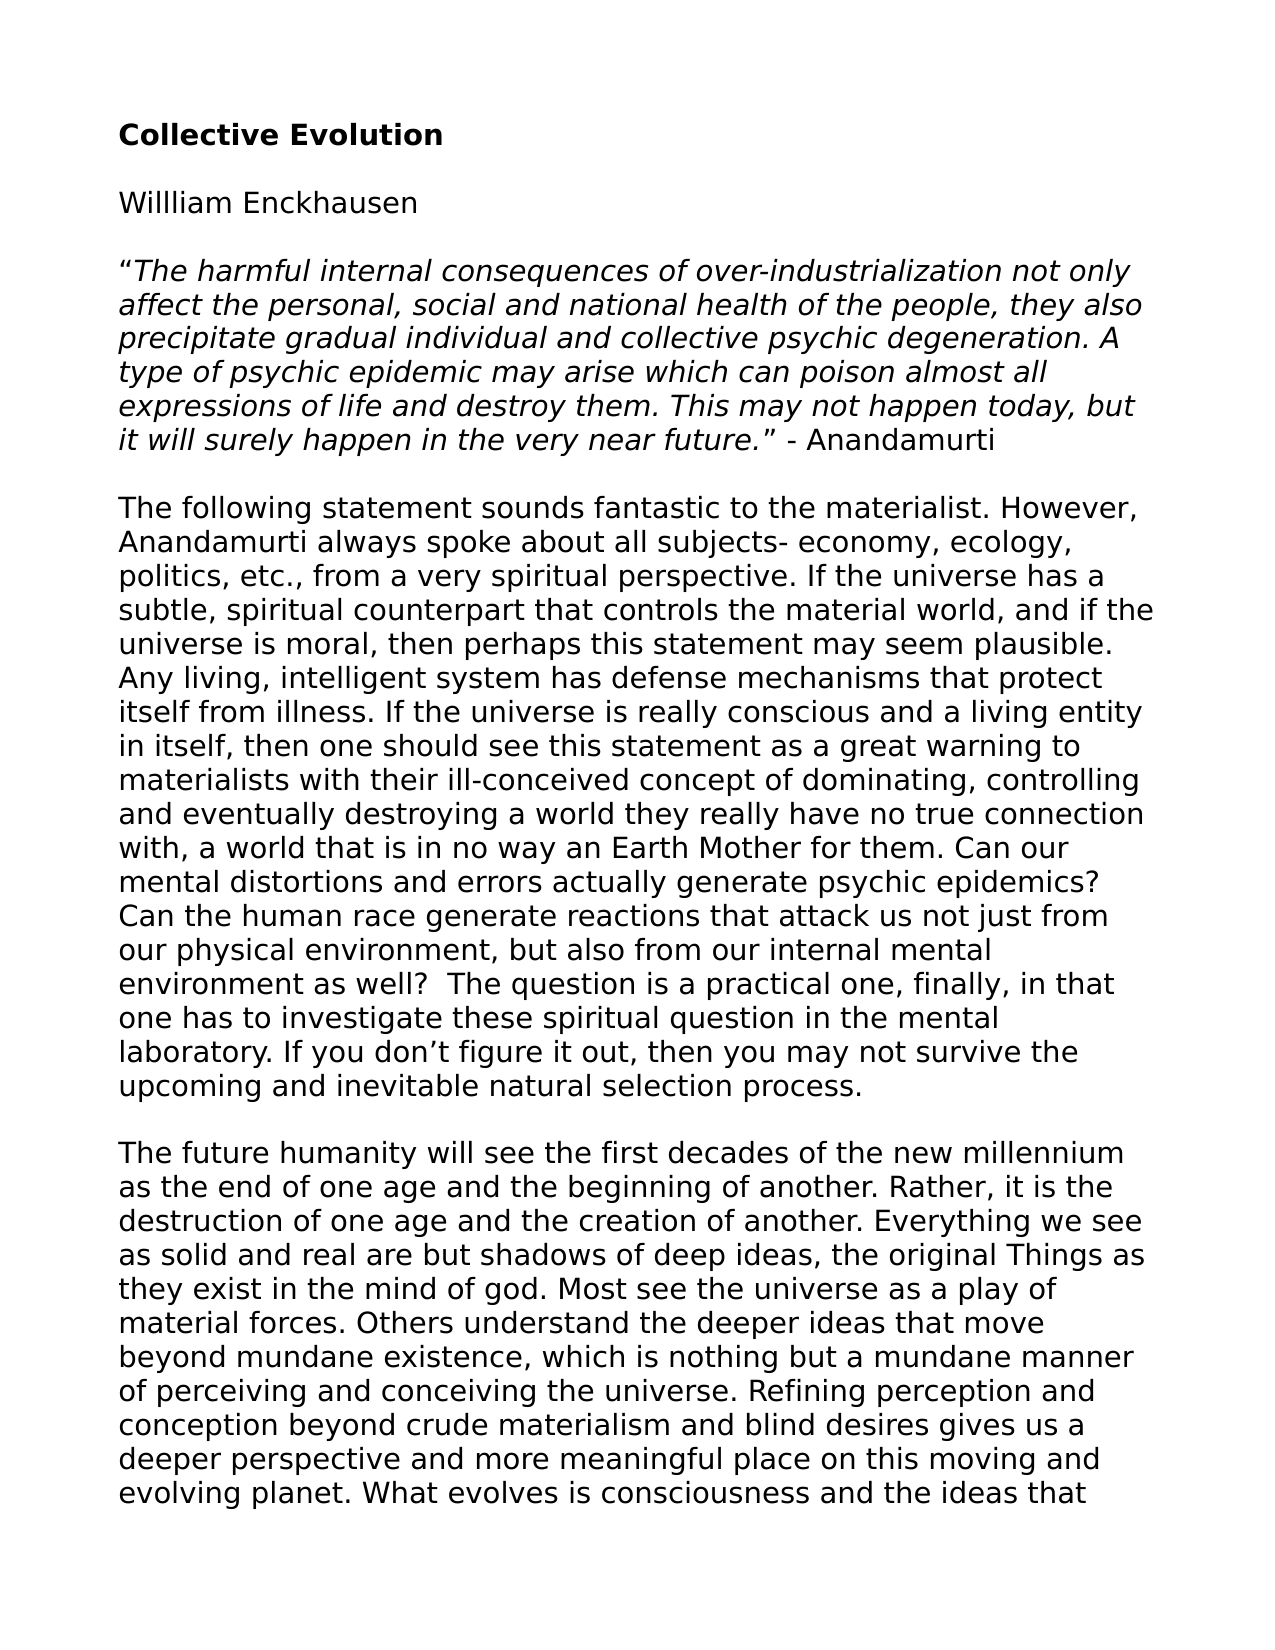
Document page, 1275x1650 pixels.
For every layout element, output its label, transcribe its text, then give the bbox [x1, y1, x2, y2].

text Willliam Enckhausen [118, 186, 1157, 220]
text The future humanity will see the first decades of the new millennium as the end of one age and the beginning of another. Rather, it is the destruction of one age and the creation of another. Everything we see as solid and real are but shadows of deep ideas, the original Things as they exist in the mind of god. Most see the universe as a play of material forces. Others understand the deeper ideas that move beyond mundane existence, which is nothing but a mundane manner of perceiving and conceiving the universe. Refining perception and conception beyond crude materialism and blind desires gives us a deeper perspective and more meaningful place on this moving and evolving planet. What evolves is consciousness and the ideas that [118, 1137, 1157, 1510]
text Collective Evolution [118, 118, 1157, 152]
text “The harmful internal consequences of over-industrialization not only affect the personal, social and national health of the people, they also precipitate gradual individual and collective psychic degeneration. A type of psychic epidemic may arise which can poison almost all expressions of life and destroy them. This may not happen today, but it will surely happen in the very near future.” - Anandamurti [118, 254, 1157, 458]
text The following statement sounds fantastic to the materialist. However, Anandamurti always spoke about all subjects- economy, ecology, politics, etc., from a very spiritual perspective. If the universe has a subtle, spiritual counterpart that controls the material world, and if the universe is moral, then perhaps this statement may seem plausible. Any living, intelligent system has defense mechanisms that protect itself from illness. If the universe is really conscious and a living entity in itself, then one should see this statement as a great warning to materialists with their ill-conceived concept of dominating, controlling and eventually destroying a world they really have no true connection with, a world that is in no way an Earth Mother for them. Can our mental distortions and errors actually generate psychic epidemics? Can the human race generate reactions that attack us not just from our physical environment, but also from our internal mental environment as well? The question is a practical one, finally, in that one has to investigate these spiritual question in the mental laboratory. If you don’t figure it out, then you may not survive the upcoming and inevitable natural selection process. [118, 492, 1157, 1103]
